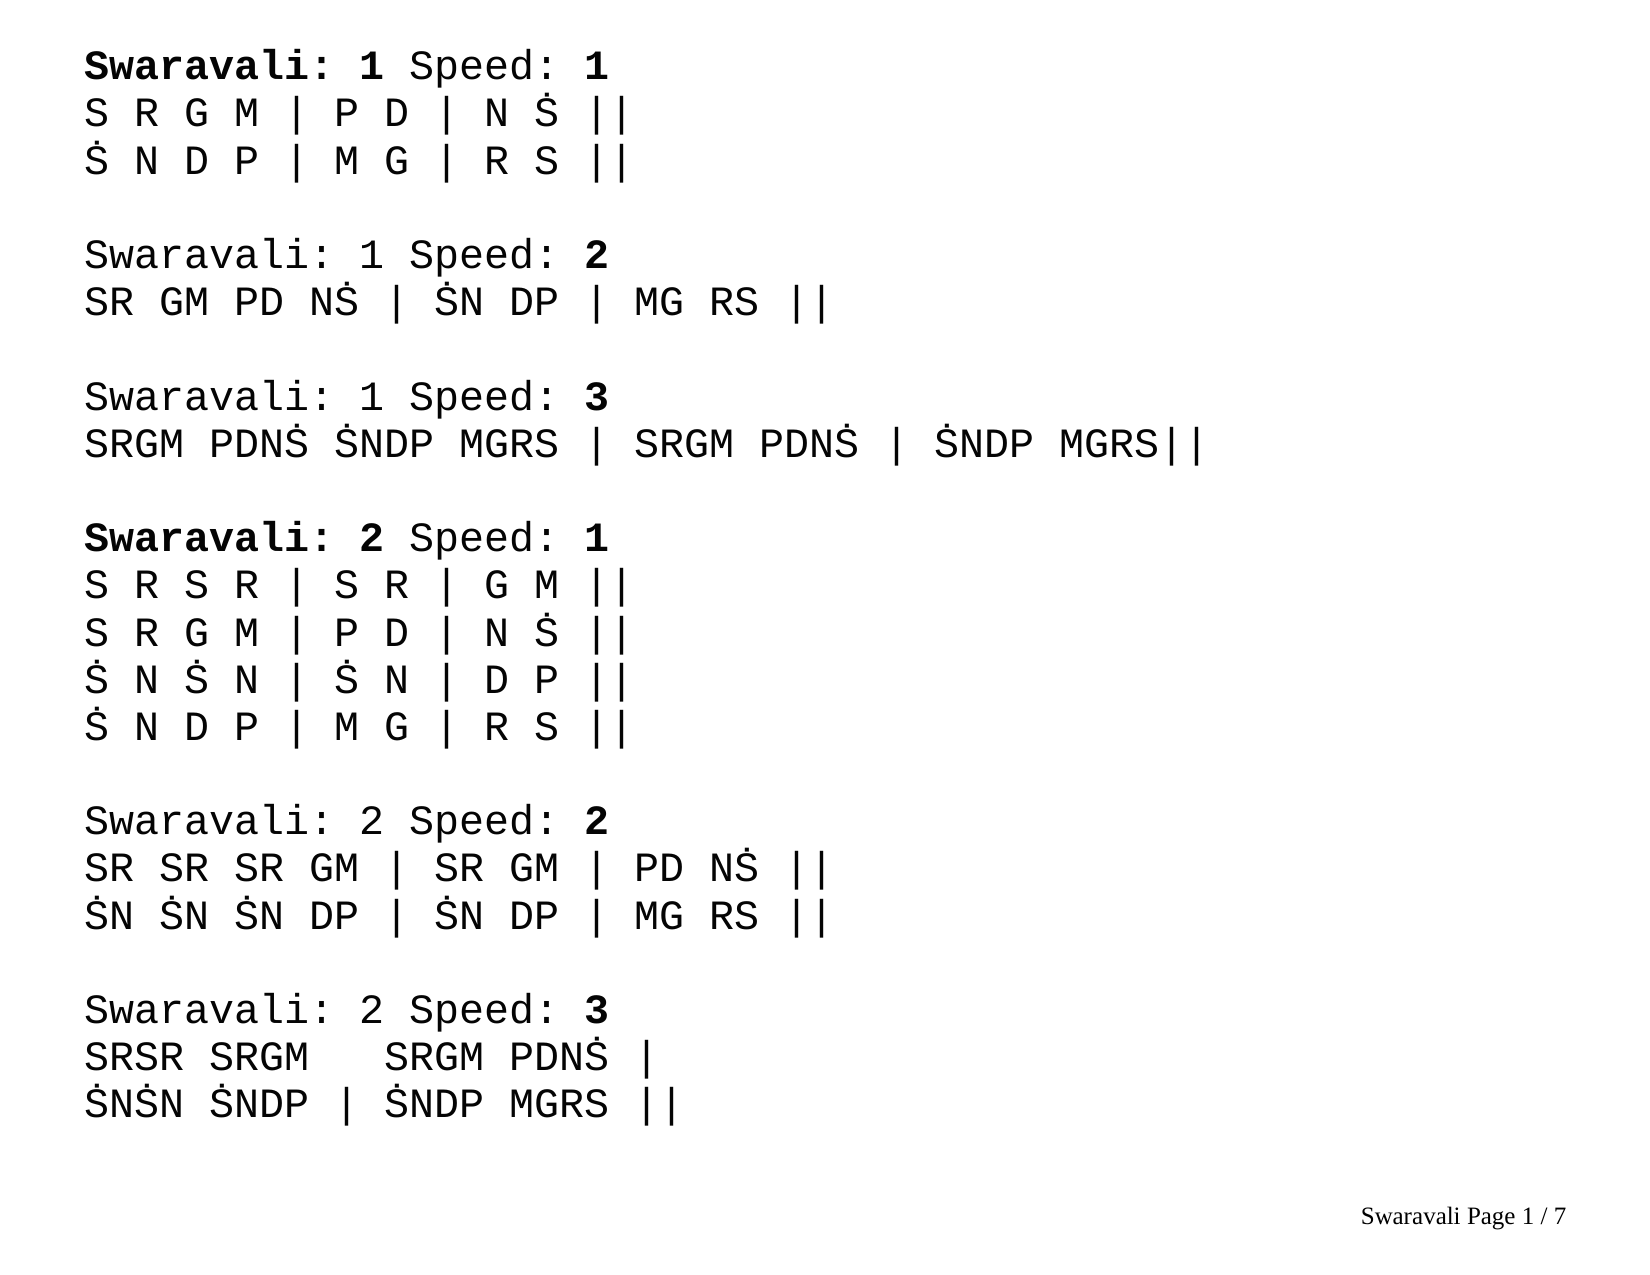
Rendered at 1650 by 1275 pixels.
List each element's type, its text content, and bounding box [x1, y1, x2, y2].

text S R S R | S R | G M || [84, 564, 1566, 611]
text Ṡ N D P | M G | R S || [84, 706, 1566, 753]
text ṠNṠN ṠNDP | ṠNDP MGRS || [84, 1083, 1566, 1130]
text Swaravali: 1 Speed: 1 [84, 45, 1566, 92]
text Swaravali: 2 Speed: 2 [84, 800, 1566, 847]
text Ṡ N D P | M G | R S || [84, 139, 1566, 187]
text Swaravali: 2 Speed: 1 [84, 517, 1566, 564]
text SR GM PD NṠ | ṠN DP | MG RS || [84, 281, 1566, 328]
text SRGM PDNṠ ṠNDP MGRS | SRGM PDNṠ | ṠNDP MGRS|| [84, 422, 1566, 470]
text Swaravali: 2 Speed: 3 [84, 989, 1566, 1036]
text ṠN ṠN ṠN DP | ṠN DP | MG RS || [84, 894, 1566, 942]
text S R G M | P D | N Ṡ || [84, 92, 1566, 139]
text SR SR SR GM | SR GM | PD NṠ || [84, 847, 1566, 894]
text SRSR SRGM SRGM PDNṠ | [84, 1036, 1566, 1083]
text Swaravali: 1 Speed: 3 [84, 375, 1566, 422]
text Ṡ N Ṡ N | Ṡ N | D P || [84, 658, 1566, 706]
text Swaravali: 1 Speed: 2 [84, 234, 1566, 281]
text S R G M | P D | N Ṡ || [84, 611, 1566, 658]
